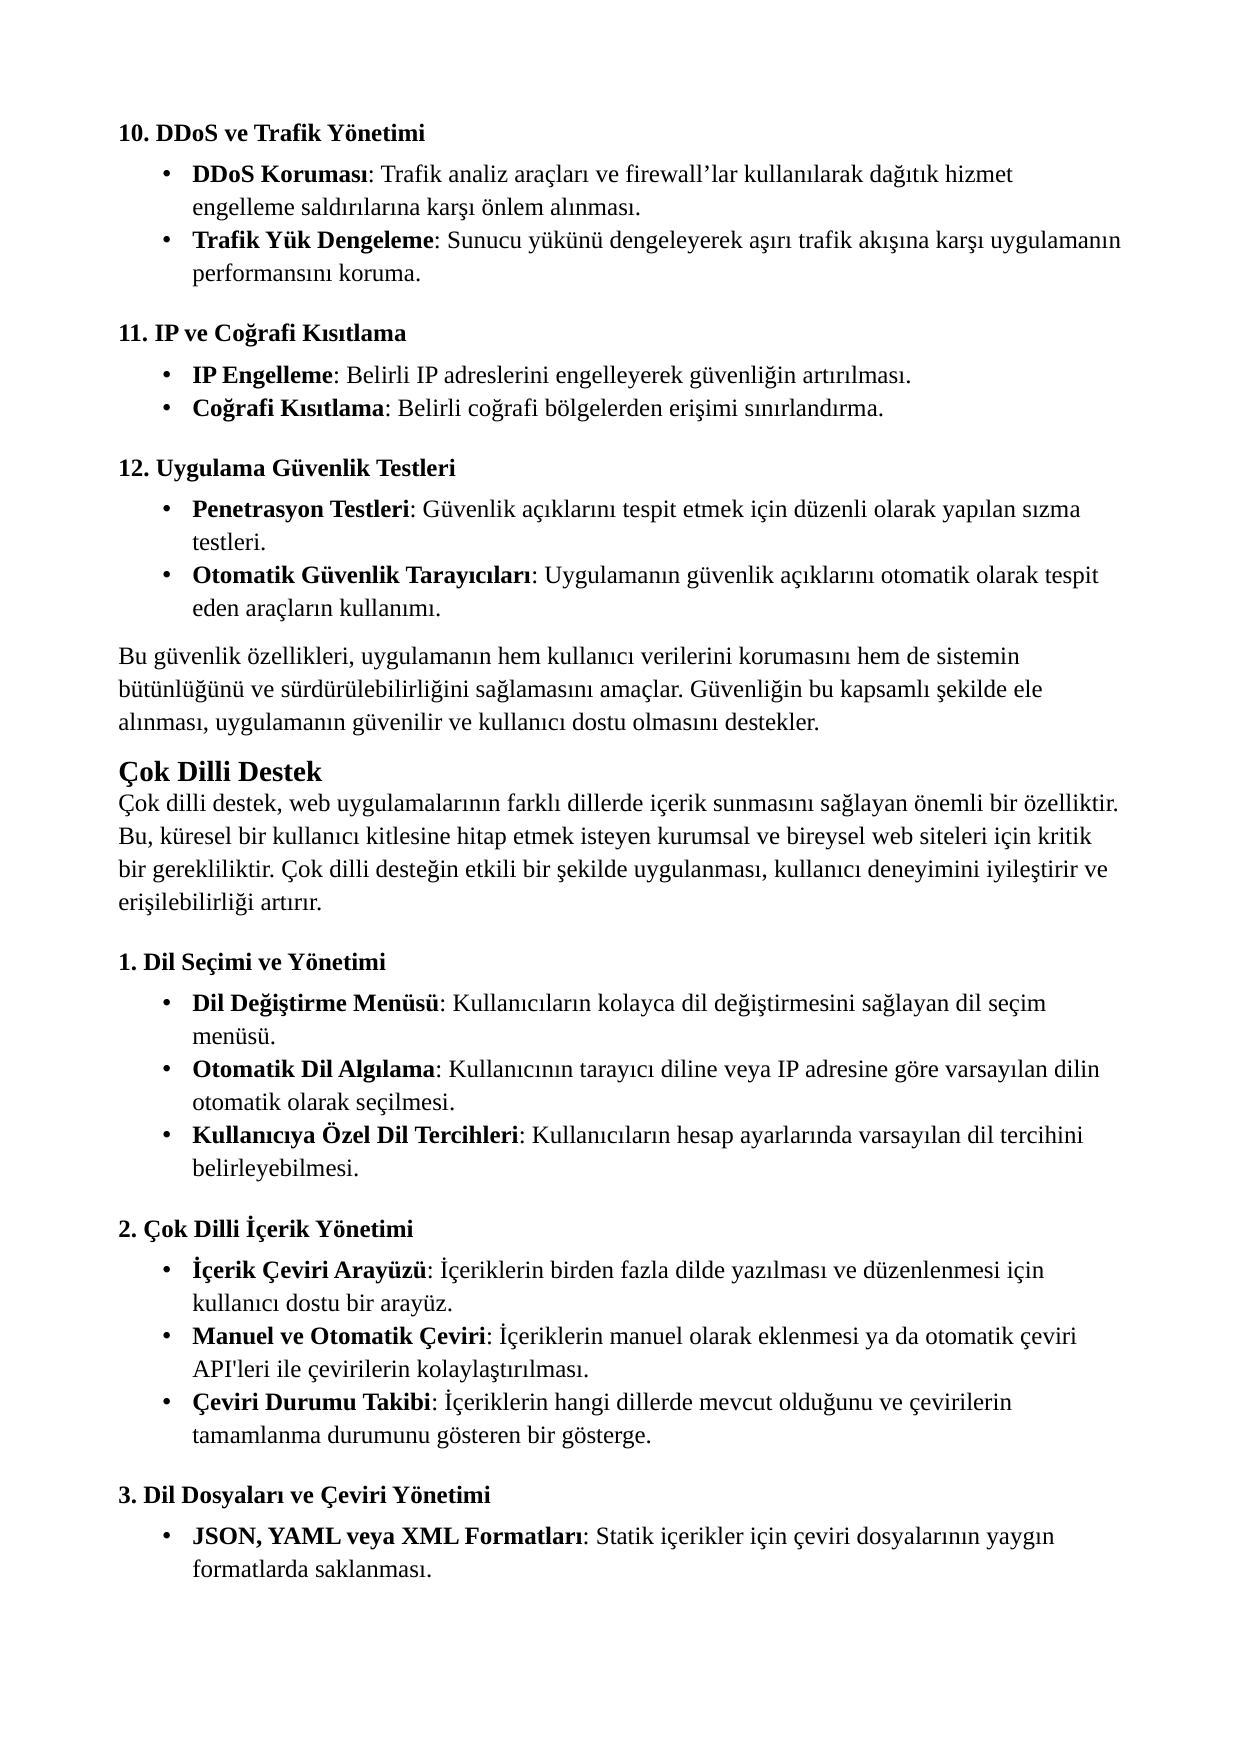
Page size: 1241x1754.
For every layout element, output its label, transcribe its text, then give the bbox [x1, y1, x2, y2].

list Dil Değiştirme Menüsü: Kullanıcıların kolayca dil değiştirmesini sağlayan dil seçim menüsü. [162, 988, 1122, 1050]
list Kullanıcıya Özel Dil Tercihleri: Kullanıcıların hesap ayarlarında varsayılan dil tercihini belirleyebilmesi. [162, 1121, 1122, 1182]
list Coğrafi Kısıtlama: Belirli coğrafi bölgelerden erişimi sınırlandırma. [162, 393, 1122, 422]
list JSON, YAML veya XML Formatları: Statik içerikler için çeviri dosyalarının yaygın formatlarda saklanması. [162, 1521, 1122, 1583]
list DDoS Koruması: Trafik analiz araçları ve firewall’lar kullanılarak dağıtık hizmet engelleme saldırılarına karşı önlem alınması. [162, 159, 1122, 221]
subtitle 1. Dil Seçimi ve Yönetimi [118, 947, 1122, 976]
subtitle 2. Çok Dilli İçerik Yönetimi [118, 1214, 1122, 1242]
list Otomatik Güvenlik Tarayıcıları: Uygulamanın güvenlik açıklarını otomatik olarak tespit eden araçların kullanımı. [162, 560, 1122, 622]
list Çeviri Durumu Takibi: İçeriklerin hangi dillerde mevcut olduğunu ve çevirilerin tamamlanma durumunu gösteren bir gösterge. [162, 1387, 1122, 1449]
list İçerik Çeviri Arayüzü: İçeriklerin birden fazla dilde yazılması ve düzenlenmesi için kullanıcı dostu bir arayüz. [162, 1255, 1122, 1317]
text Çok dilli destek, web uygulamalarının farklı dillerde içerik sunmasını sağlayan önemli bir özelliktir. Bu, küresel bir kullanıcı kitlesine hitap etmek isteyen kurumsal ve bireysel web siteleri için kritik bir gerekliliktir. Çok dilli desteğin etkili bir şekilde uygulanması, kullanıcı deneyimini iyileştirir ve erişilebilirliği artırır. [118, 788, 1122, 916]
list Trafik Yük Dengeleme: Sunucu yükünü dengeleyerek aşırı trafik akışına karşı uygulamanın performansını koruma. [162, 225, 1122, 287]
list Penetrasyon Testleri: Güvenlik açıklarını tespit etmek için düzenli olarak yapılan sızma testleri. [162, 494, 1122, 556]
list Manuel ve Otomatik Çeviri: İçeriklerin manuel olarak eklenmesi ya da otomatik çeviri API'leri ile çevirilerin kolaylaştırılması. [162, 1321, 1122, 1383]
subtitle 12. Uygulama Güvenlik Testleri [118, 453, 1122, 482]
list Otomatik Dil Algılama: Kullanıcının tarayıcı diline veya IP adresine göre varsayılan dilin otomatik olarak seçilmesi. [162, 1054, 1122, 1116]
text Bu güvenlik özellikleri, uygulamanın hem kullanıcı verilerini korumasını hem de sistemin bütünlüğünü ve sürdürülebilirliğini sağlamasını amaçlar. Güvenliğin bu kapsamlı şekilde ele alınması, uygulamanın güvenilir ve kullanıcı dostu olmasını destekler. [118, 641, 1122, 736]
subtitle 10. DDoS ve Trafik Yönetimi [118, 118, 1122, 147]
list IP Engelleme: Belirli IP adreslerini engelleyerek güvenliğin artırılması. [162, 360, 1122, 388]
subtitle 3. Dil Dosyaları ve Çeviri Yönetimi [118, 1480, 1122, 1509]
subtitle 11. IP ve Coğrafi Kısıtlama [118, 318, 1122, 347]
subtitle Çok Dilli Destek [118, 754, 1122, 788]
